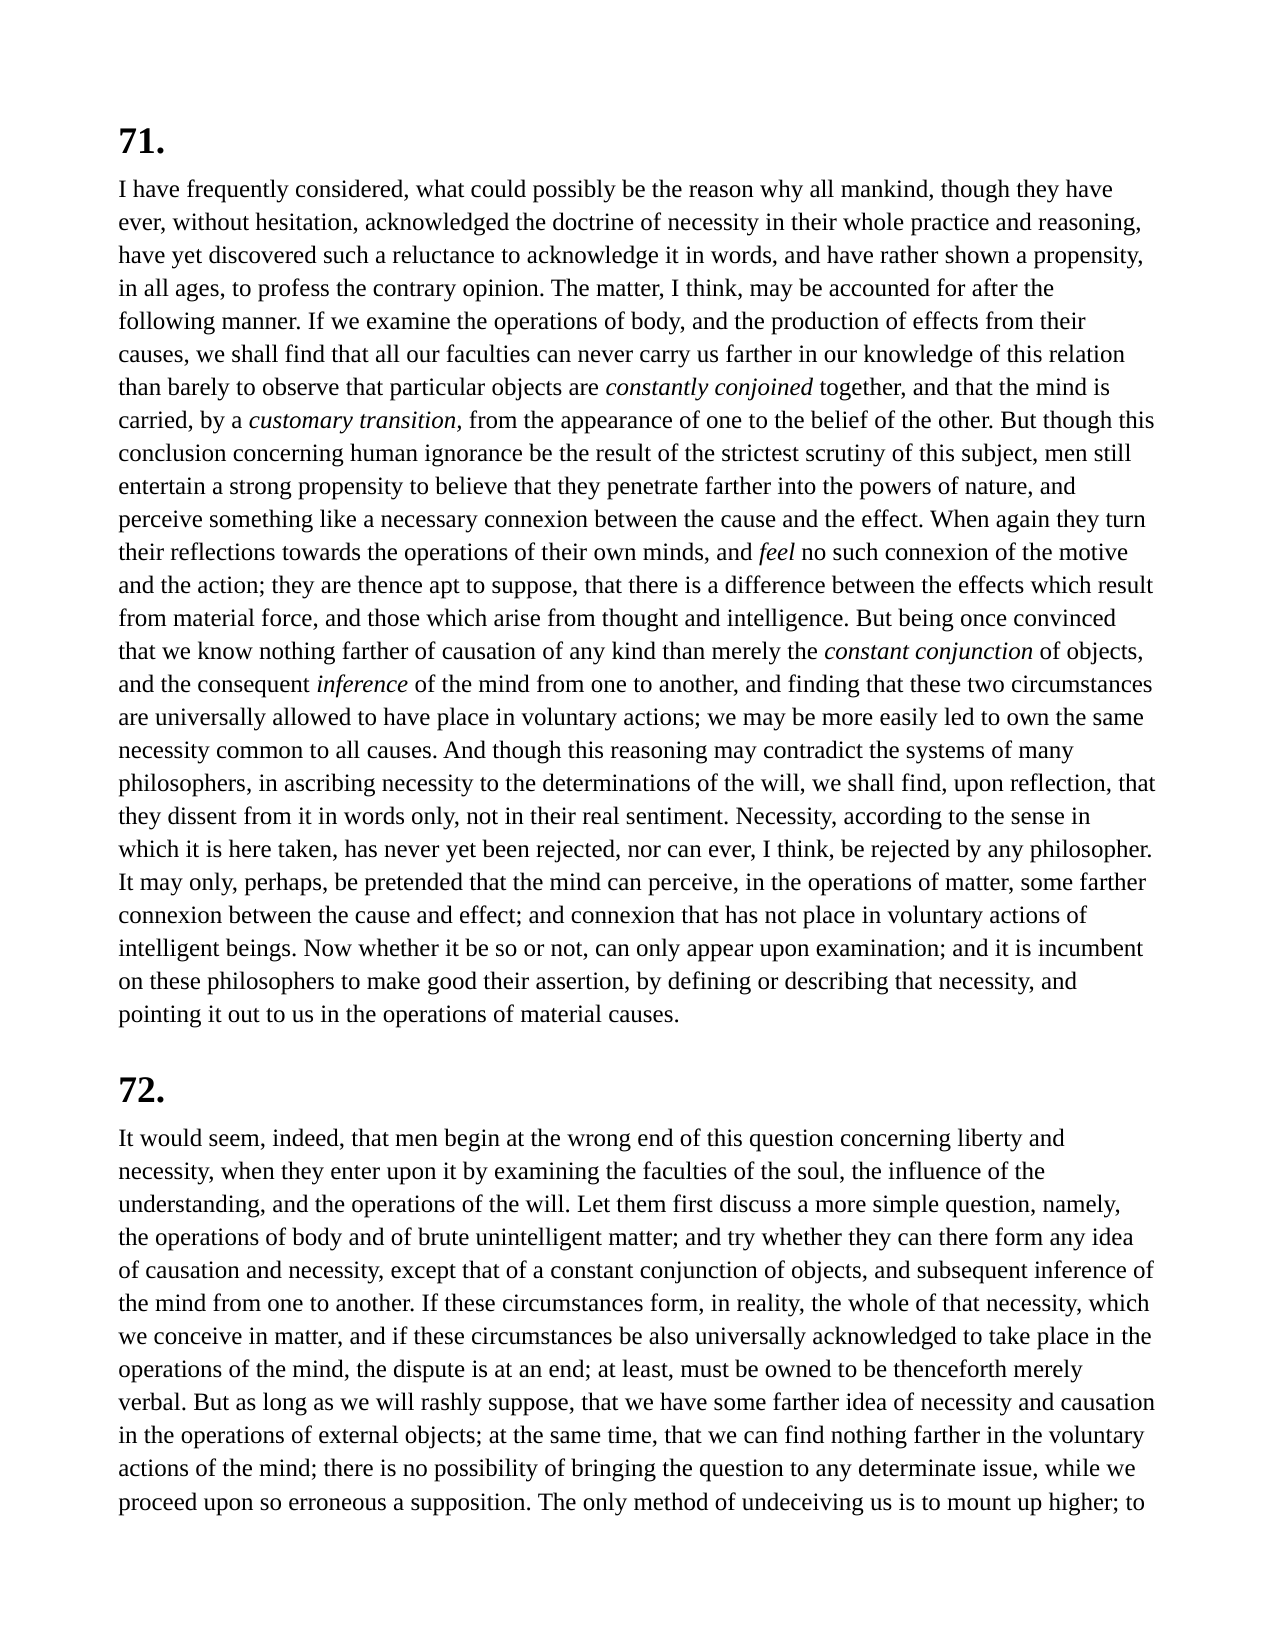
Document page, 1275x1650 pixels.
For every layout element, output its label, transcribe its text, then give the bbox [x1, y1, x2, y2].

subtitle 72. [118, 1068, 1157, 1111]
text I have frequently considered, what could possibly be the reason why all mankind, though they have ever, without hesitation, acknowledged the doctrine of necessity in their whole practice and reasoning, have yet discovered such a reluctance to acknowledge it in words, and have rather shown a propensity, in all ages, to profess the contrary opinion. The matter, I think, may be accounted for after the following manner. If we examine the operations of body, and the production of effects from their causes, we shall find that all our faculties can never carry us farther in our knowledge of this relation than barely to observe that particular objects are constantly conjoined together, and that the mind is carried, by a customary transition, from the appearance of one to the belief of the other. But though this conclusion concerning human ignorance be the result of the strictest scrutiny of this subject, men still entertain a strong propensity to believe that they penetrate farther into the powers of nature, and perceive something like a necessary connexion between the cause and the effect. When again they turn their reflections towards the operations of their own minds, and feel no such connexion of the motive and the action; they are thence apt to suppose, that there is a difference between the effects which result from material force, and those which arise from thought and intelligence. But being once convinced that we know nothing farther of causation of any kind than merely the constant conjunction of objects, and the consequent inference of the mind from one to another, and finding that these two circumstances are universally allowed to have place in voluntary actions; we may be more easily led to own the same necessity common to all causes. And though this reasoning may contradict the systems of many philosophers, in ascribing necessity to the determinations of the will, we shall find, upon reflection, that they dissent from it in words only, not in their real sentiment. Necessity, according to the sense in which it is here taken, has never yet been rejected, nor can ever, I think, be rejected by any philosopher. It may only, perhaps, be pretended that the mind can perceive, in the operations of matter, some farther connexion between the cause and effect; and connexion that has not place in voluntary actions of intelligent beings. Now whether it be so or not, can only appear upon examination; and it is incumbent on these philosophers to make good their assertion, by defining or describing that necessity, and pointing it out to us in the operations of material causes. [118, 174, 1157, 1028]
subtitle 71. [118, 118, 1157, 161]
text It would seem, indeed, that men begin at the wrong end of this question concerning liberty and necessity, when they enter upon it by examining the faculties of the soul, the influence of the understanding, and the operations of the will. Let them first discuss a more simple question, namely, the operations of body and of brute unintelligent matter; and try whether they can there form any idea of causation and necessity, except that of a constant conjunction of objects, and subsequent inference of the mind from one to another. If these circumstances form, in reality, the whole of that necessity, which we conceive in matter, and if these circumstances be also universally acknowledged to take place in the operations of the mind, the dispute is at an end; at least, must be owned to be thenceforth merely verbal. But as long as we will rashly suppose, that we have some farther idea of necessity and causation in the operations of external objects; at the same time, that we can find nothing farther in the voluntary actions of the mind; there is no possibility of bringing the question to any determinate issue, while we proceed upon so erroneous a supposition. The only method of undeceiving us is to mount up higher; to [118, 1123, 1157, 1515]
